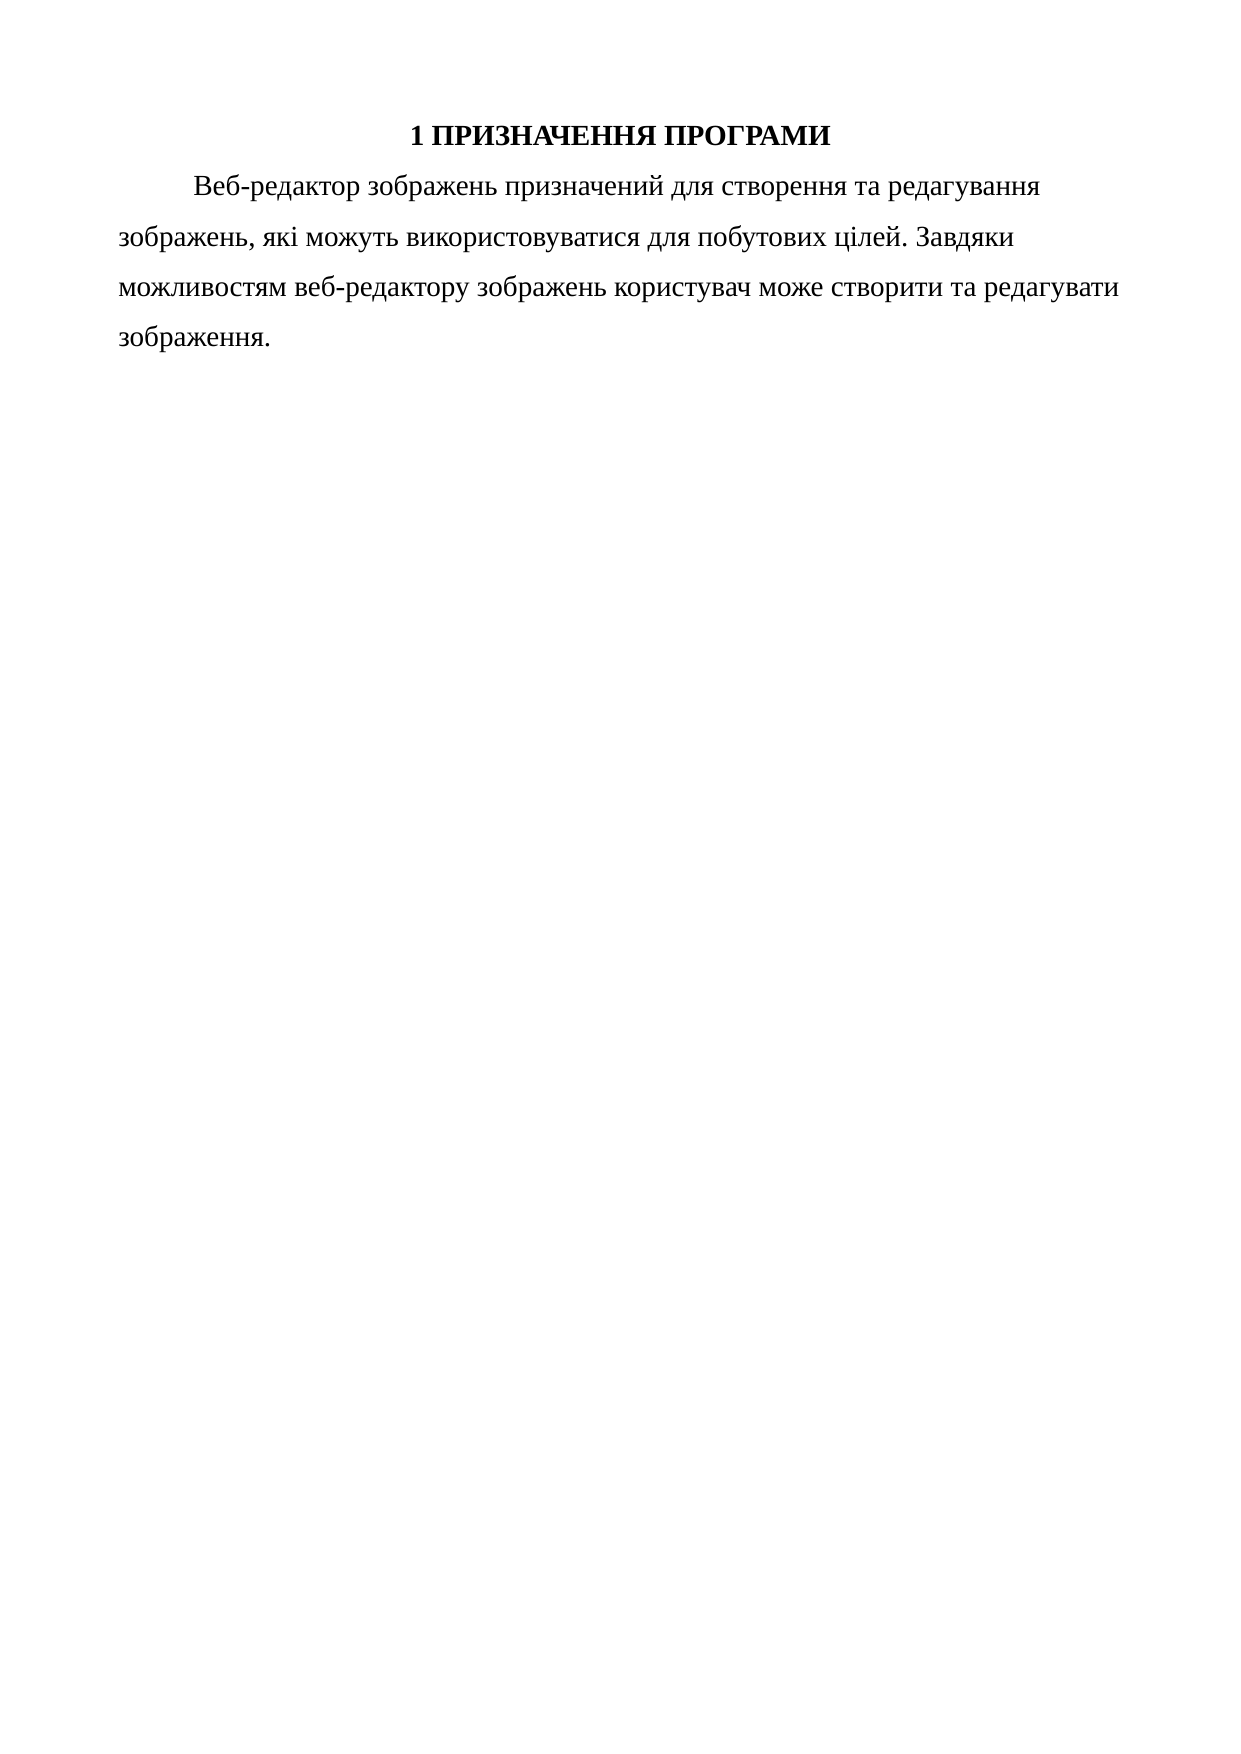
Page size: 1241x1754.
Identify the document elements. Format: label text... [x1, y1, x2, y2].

text 1 ПРИЗНАЧЕННЯ ПРОГРАМИ [118, 118, 1122, 152]
text Веб-редактор зображень призначений для створення та редагування зображень, які можуть використовуватися для побутових цілей. Завдяки можливостям веб-редактору зображень користувач може створити та редагувати зображення. [118, 168, 1122, 353]
